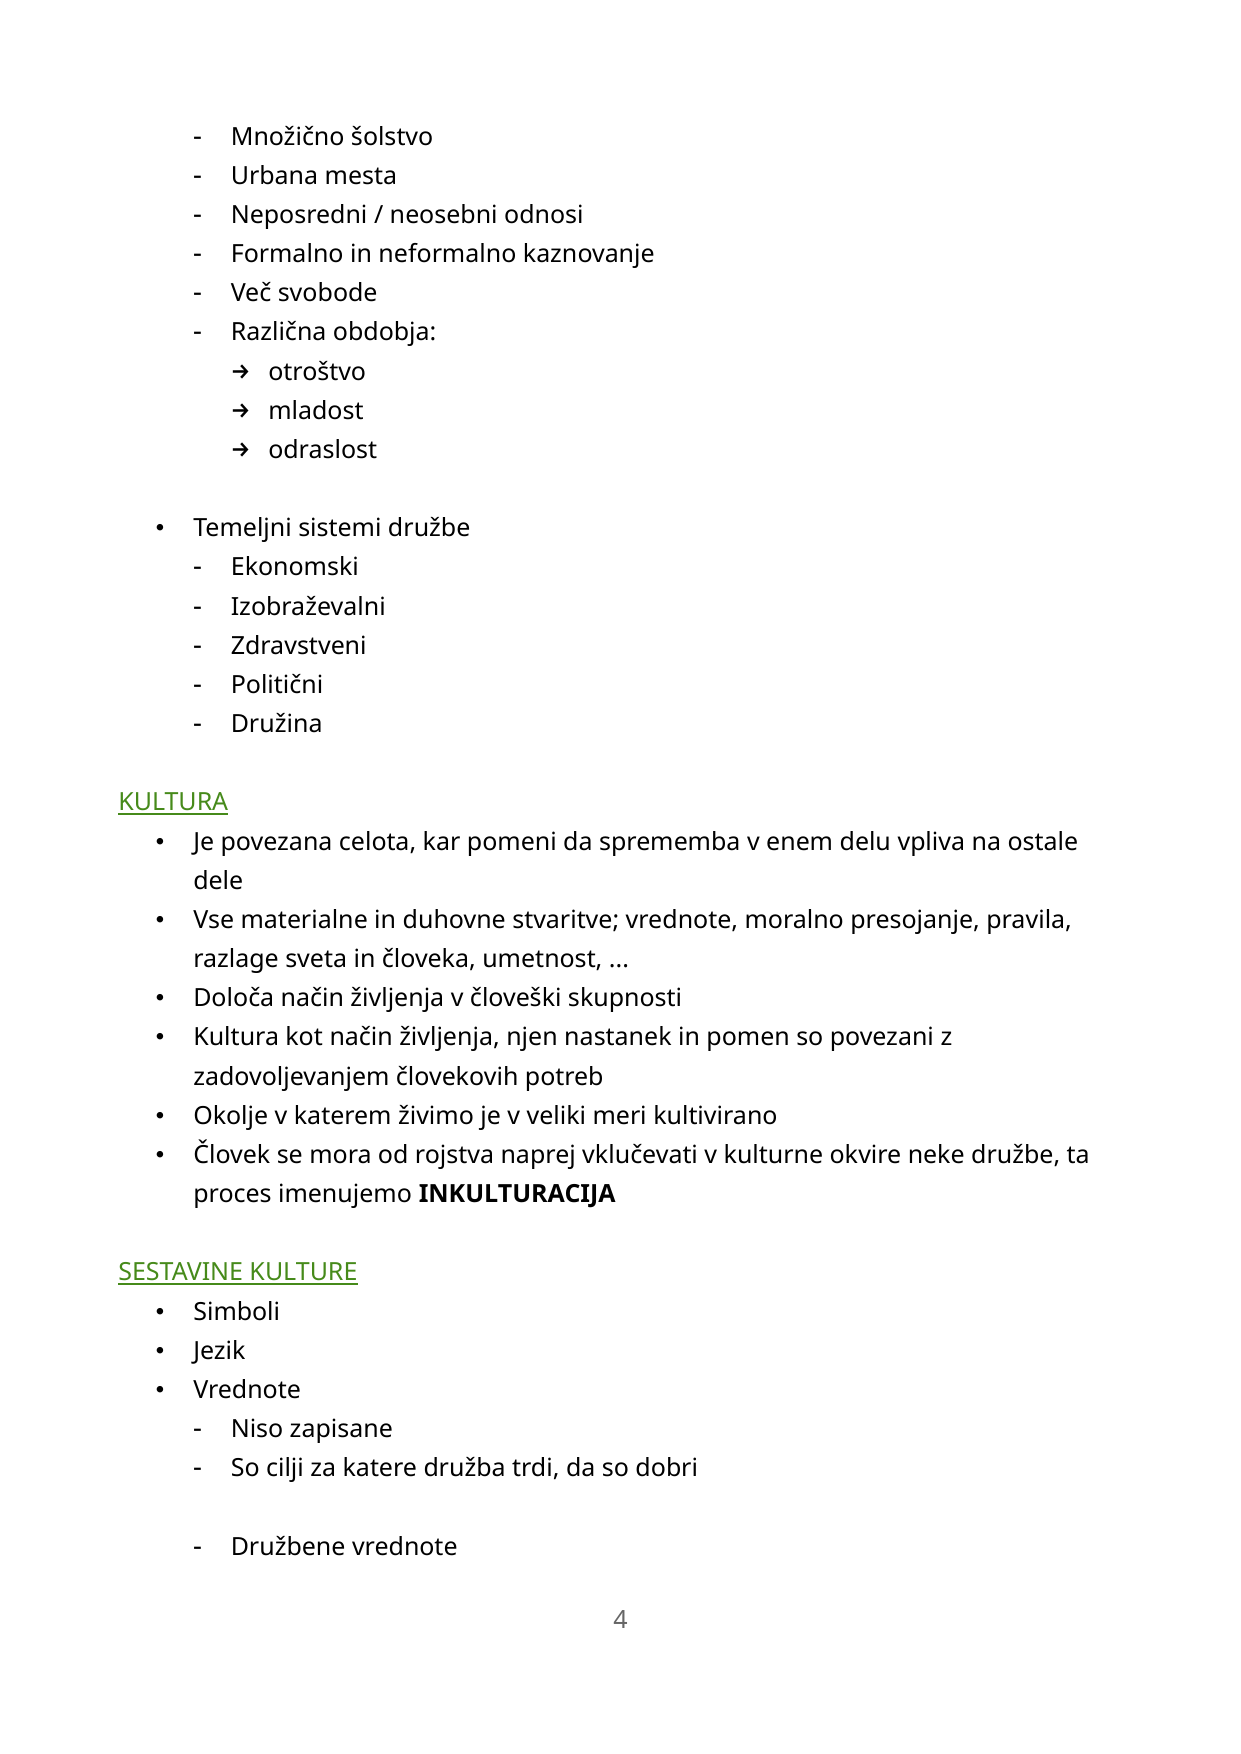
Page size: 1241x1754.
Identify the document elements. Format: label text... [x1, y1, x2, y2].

list Jezik [156, 1332, 1122, 1366]
list Družbene vrednote [193, 1528, 1122, 1562]
list Vse materialne in duhovne stvaritve; vrednote, moralno presojanje, pravila, razlage sveta in človeka, umetnost, ... [156, 901, 1122, 975]
list Formalno in neformalno kaznovanje [193, 236, 1122, 270]
list Več svobode [193, 275, 1122, 309]
text SESTAVINE KULTURE [118, 1254, 1122, 1288]
list Različna obdobja: [193, 314, 1122, 348]
list Zdravstveni [193, 627, 1122, 661]
list Vrednote [156, 1371, 1122, 1406]
list Izobraževalni [193, 588, 1122, 622]
list Določa način življenja v človeški skupnosti [156, 980, 1122, 1014]
list mladost [231, 392, 1122, 426]
list Človek se mora od rojstva naprej vklučevati v kulturne okvire neke družbe, ta proces imenujemo INKULTURACIJA [156, 1136, 1122, 1210]
list Ekonomski [193, 549, 1122, 583]
list Politični [193, 666, 1122, 701]
list Urbana mesta [193, 157, 1122, 191]
list Temeljni sistemi družbe [156, 510, 1122, 544]
list Niso zapisane [193, 1411, 1122, 1445]
text KULTURA [118, 784, 1122, 818]
list Neposredni / neosebni odnosi [193, 196, 1122, 231]
list otroštvo [231, 353, 1122, 387]
list Kultura kot način življenja, njen nastanek in pomen so povezani z zadovoljevanjem človekovih potreb [156, 1019, 1122, 1092]
list Družina [193, 706, 1122, 740]
list odraslost [231, 431, 1122, 466]
list Množično šolstvo [193, 118, 1122, 152]
list Simboli [156, 1293, 1122, 1327]
list Je povezana celota, kar pomeni da sprememba v enem delu vpliva na ostale dele [156, 823, 1122, 896]
list Okolje v katerem živimo je v veliki meri kultivirano [156, 1097, 1122, 1131]
list So cilji za katere družba trdi, da so dobri [193, 1450, 1122, 1484]
